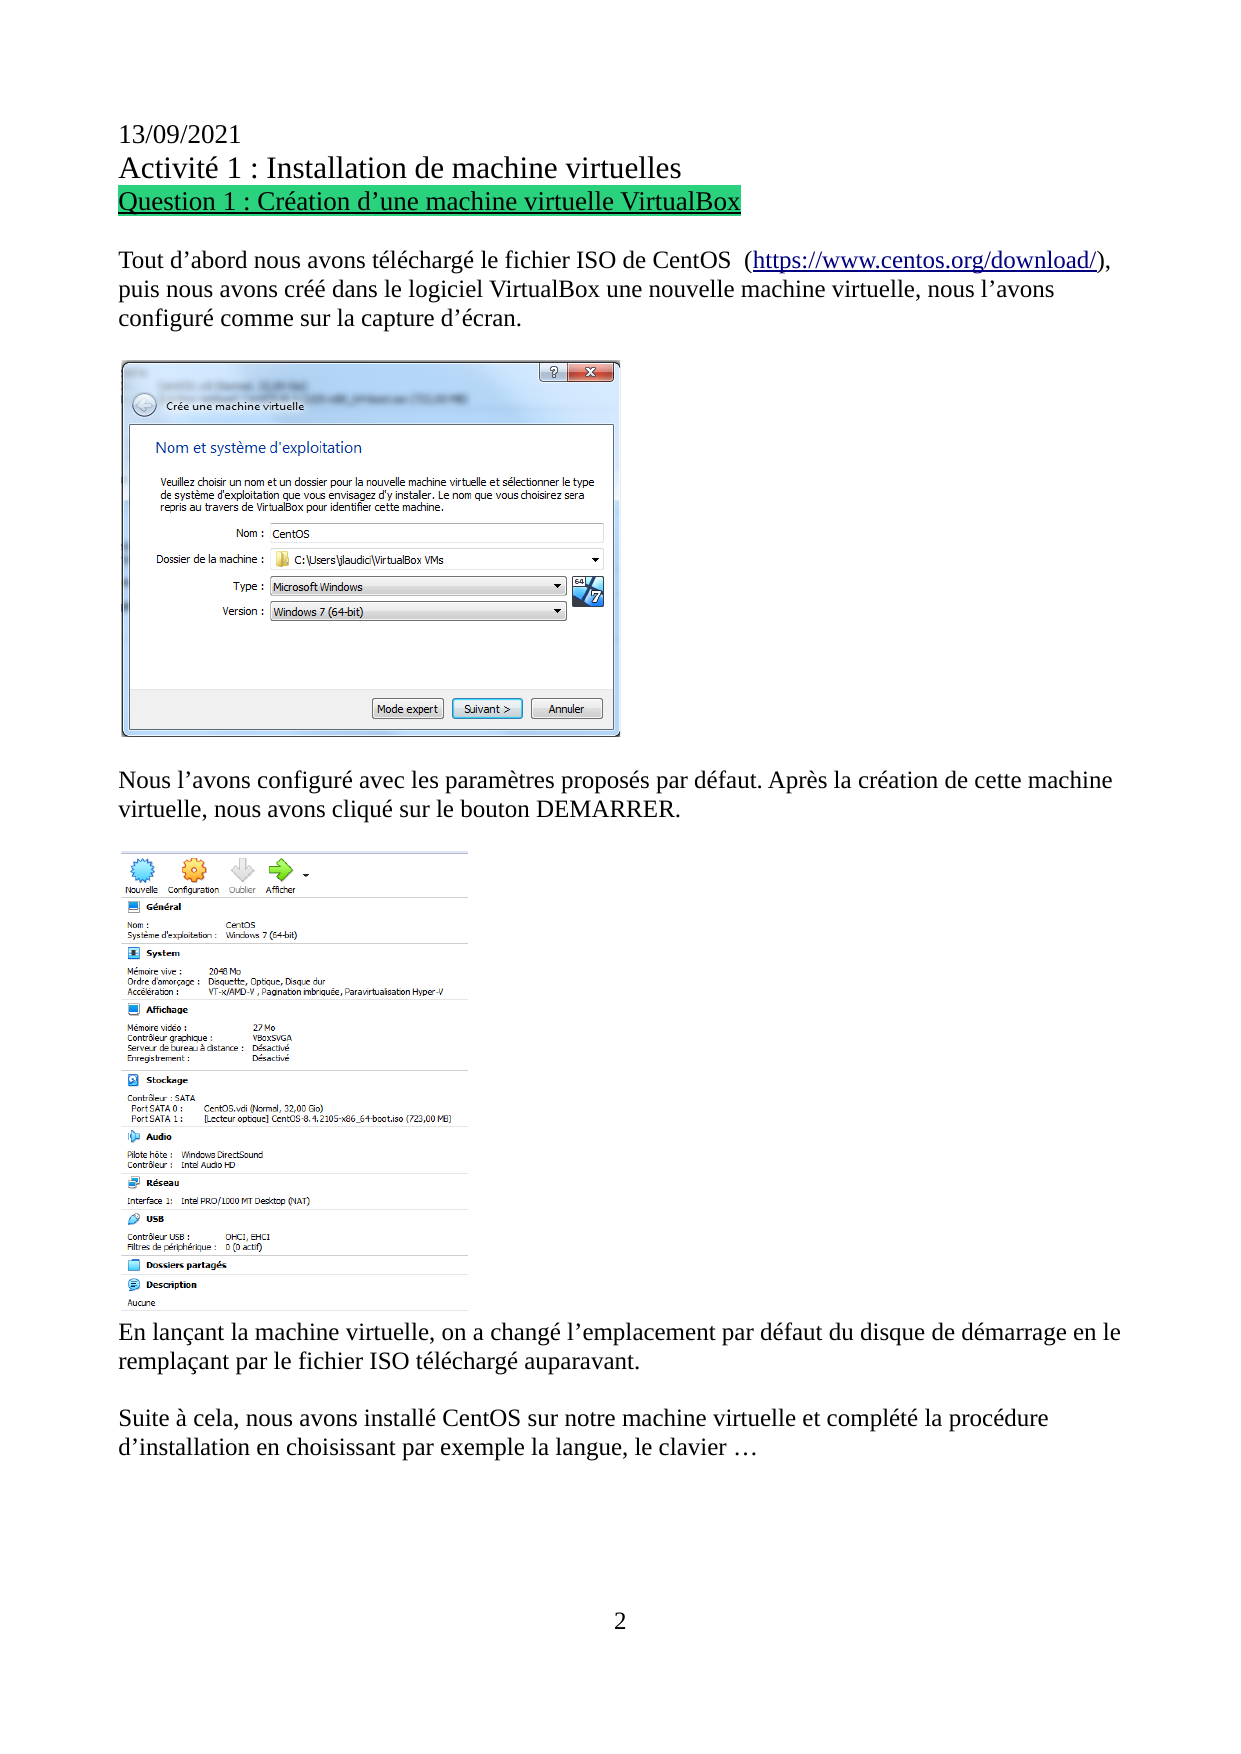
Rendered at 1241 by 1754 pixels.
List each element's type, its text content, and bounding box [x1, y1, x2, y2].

picture [121, 360, 621, 737]
picture [121, 851, 468, 1318]
text Tout d’abord nous avons téléchargé le fichier ISO de CentOS (https://www.centos.org/download/), puis nous avons créé dans le logiciel VirtualBox une nouvelle machine virtuelle, nous l’avons configuré comme sur la capture d’écran. [118, 245, 1122, 331]
text Activité 1 : Installation de machine virtuelles [118, 149, 1122, 185]
text 13/09/2021 [118, 118, 1122, 149]
text Question 1 : Création d’une machine virtuelle VirtualBox [118, 185, 1122, 216]
text En lançant la machine virtuelle, on a changé l’emplacement par défaut du disque de démarrage en le remplaçant par le fichier ISO téléchargé auparavant. [118, 1317, 1122, 1375]
text Suite à cela, nous avons installé CentOS sur notre machine virtuelle et complété la procédure d’installation en choisissant par exemple la langue, le clavier … [118, 1403, 1122, 1461]
text Nous l’avons configuré avec les paramètres proposés par défaut. Après la création de cette machine virtuelle, nous avons cliqué sur le bouton DEMARRER. [118, 766, 1122, 823]
